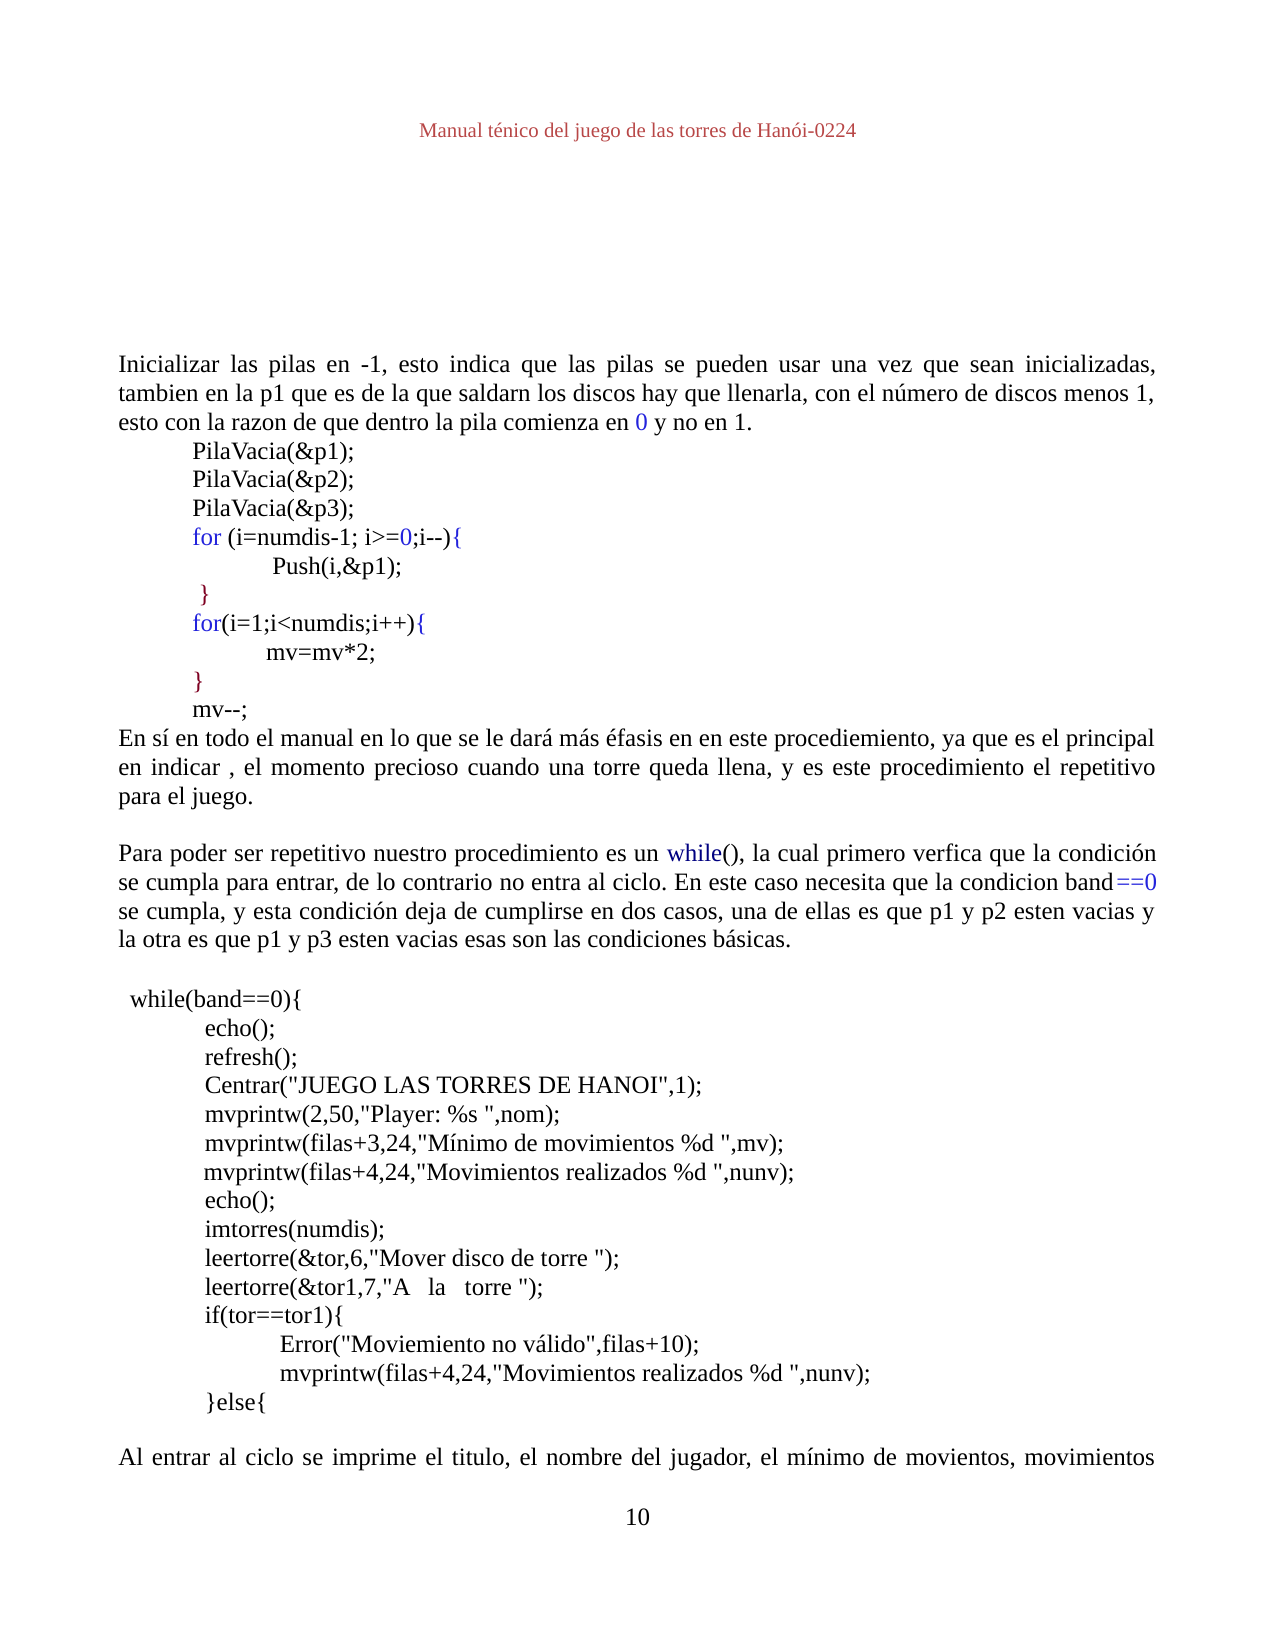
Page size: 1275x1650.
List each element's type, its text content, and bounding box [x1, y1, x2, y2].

text for(i=1;i<numdis;i++){ [118, 608, 1157, 637]
text En sí en todo el manual en lo que se le dará más éfasis en en este procediemiento, ya que es el principal en indicar , el momento precioso cuando una torre queda llena, y es este procedimiento el repetitivo para el juego. [118, 723, 1157, 809]
text PilaVacia(&p1); [118, 436, 1157, 464]
text } [118, 666, 1157, 694]
text Al entrar al ciclo se imprime el titulo, el nombre del jugador, el mínimo de movientos, movimientos [118, 1442, 1157, 1471]
text mv--; [118, 694, 1157, 723]
text PilaVacia(&p2); [118, 464, 1157, 493]
text Push(i,&p1); [118, 551, 1157, 579]
text for (i=numdis-1; i>=0;i--){ [118, 522, 1157, 551]
text Para poder ser repetitivo nuestro procedimiento es un while(), la cual primero verfica que la condición se cumpla para entrar, de lo contrario no entra al ciclo. En este caso necesita que la condicion band==0 se cumpla, y esta condición deja de cumplirse en dos casos, una de ellas es que p1 y p2 esten vacias y la otra es que p1 y p3 esten vacias esas son las condiciones básicas. [118, 838, 1157, 953]
text Inicializar las pilas en -1, esto indica que las pilas se pueden usar una vez que sean inicializadas, tambien en la p1 que es de la que saldarn los discos hay que llenarla, con el número de discos menos 1, esto con la razon de que dentro la pila comienza en 0 y no en 1. [118, 349, 1157, 436]
text } [118, 579, 1157, 608]
text mv=mv*2; [118, 637, 1157, 666]
text PilaVacia(&p3); [118, 493, 1157, 522]
